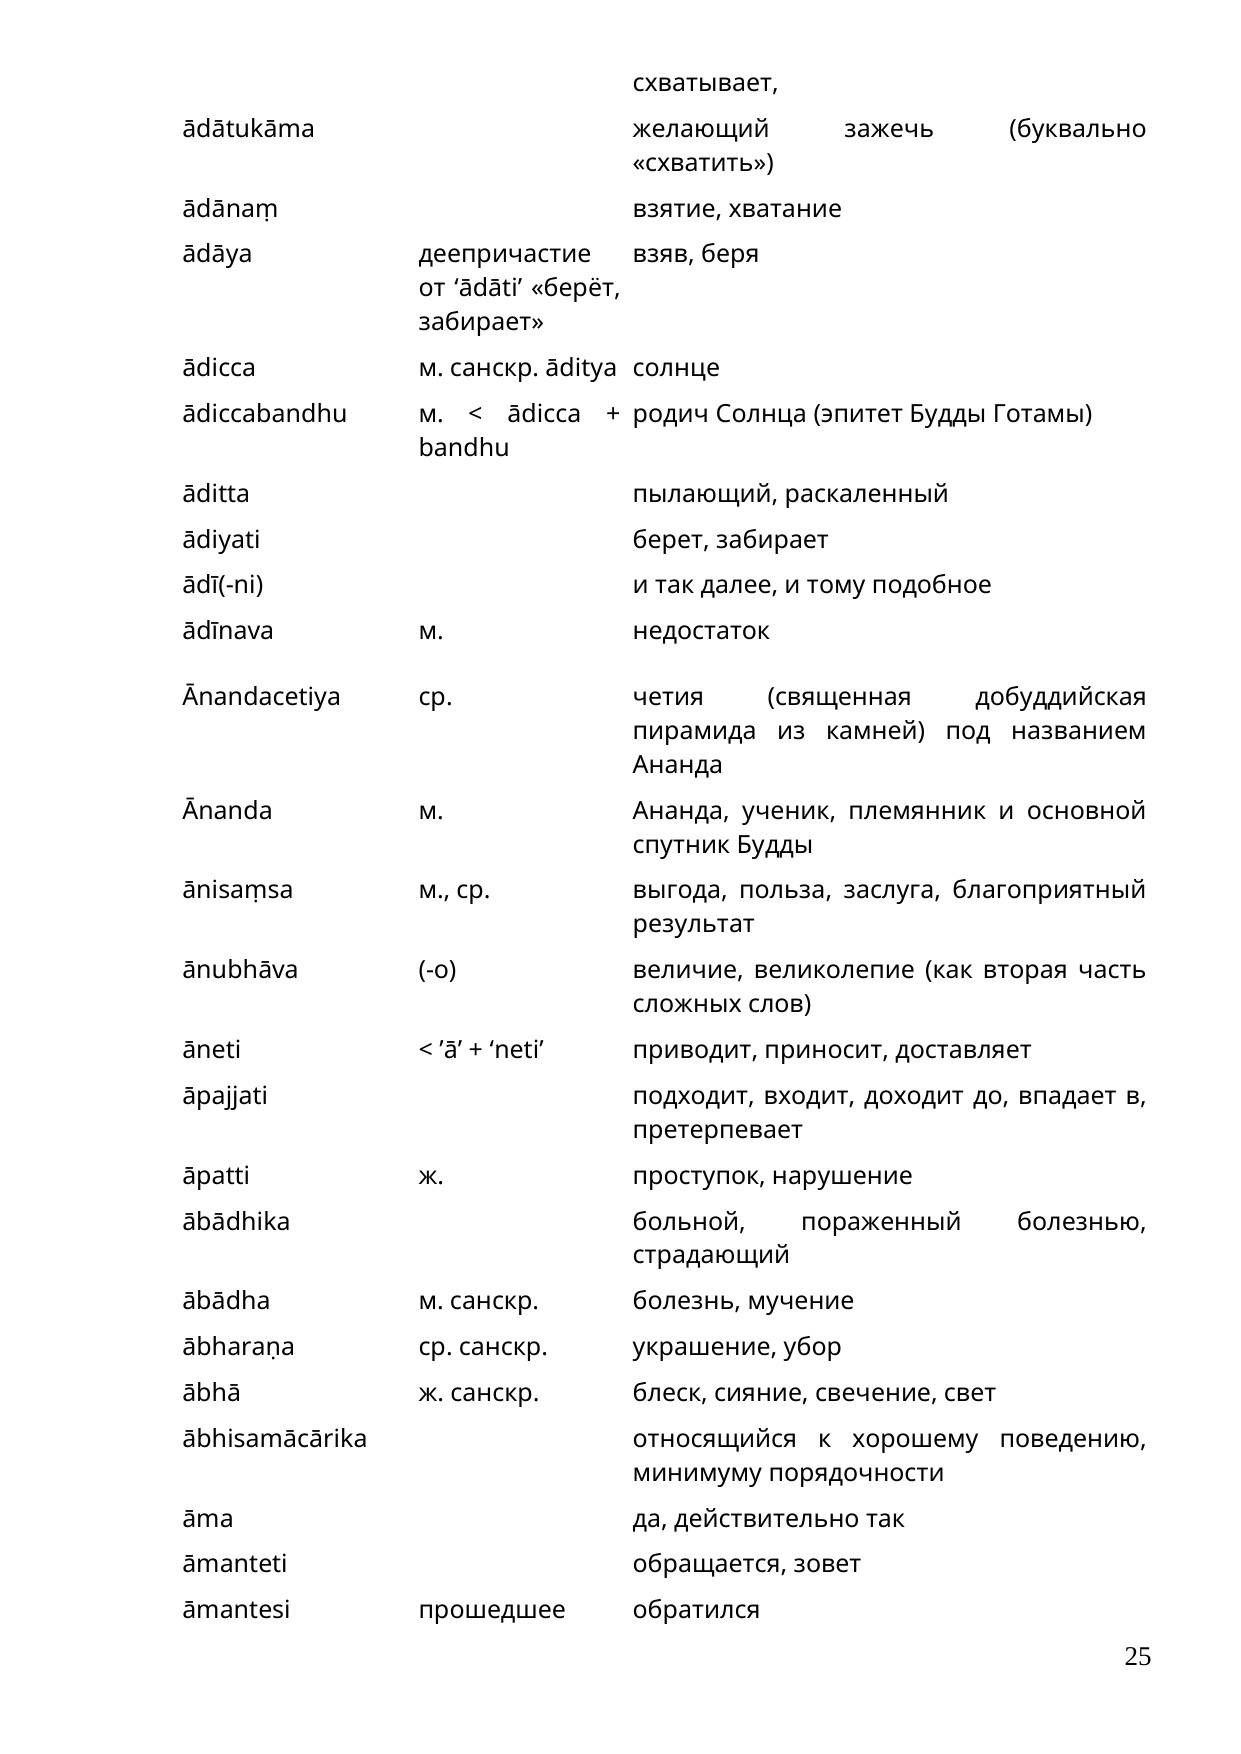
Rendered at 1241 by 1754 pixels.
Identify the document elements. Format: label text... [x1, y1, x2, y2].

table_cell (-o) [412, 946, 626, 1026]
table_cell ābādha [176, 1278, 412, 1323]
table_cell м., ср. [412, 867, 626, 946]
table_cell ādīnava [176, 608, 412, 673]
table_cell ādāya [176, 231, 412, 344]
table_cell ж. санскр. [412, 1369, 626, 1415]
table_cell берет, забирает [626, 516, 1153, 562]
table_cell схватывает, [626, 59, 1153, 105]
table_cell ābhisamācārika [176, 1415, 412, 1495]
table_cell [412, 1072, 626, 1152]
table_cell недостаток [626, 608, 1153, 673]
table_cell пылающий, раскаленный [626, 470, 1153, 516]
table_cell обратился [626, 1586, 1153, 1632]
table_cell блеск, сияние, свечение, свет [626, 1369, 1153, 1415]
table_cell āmanteti [176, 1541, 412, 1586]
table_cell ādī(-ni) [176, 562, 412, 607]
table_cell ādātukāma [176, 105, 412, 185]
table_cell родич Солнца (эпитет Будды Готамы) [626, 390, 1153, 470]
table_cell четия (священная добуддийская пирамида из камней) под названием Ананда [626, 673, 1153, 787]
table_cell желающий зажечь (буквально «схватить») [626, 105, 1153, 185]
table_cell выгода, польза, заслуга, благоприятный результат [626, 867, 1153, 946]
table_cell и так далее, и тому подобное [626, 562, 1153, 607]
table_cell деепричастие от ‘ādāti’ «берёт, забирает» [412, 231, 626, 344]
table_cell ānubhāva [176, 946, 412, 1026]
table_cell ādānaṃ [176, 185, 412, 231]
table_cell [412, 1541, 626, 1586]
table_cell [412, 1415, 626, 1495]
table_cell [412, 516, 626, 562]
table_cell м. < ādicca + bandhu [412, 390, 626, 470]
table_cell ābharaṇa [176, 1323, 412, 1369]
table_cell [412, 185, 626, 231]
table_cell величие, великолепие (как вторая часть сложных слов) [626, 946, 1153, 1026]
table_cell обращается, зовет [626, 1541, 1153, 1586]
table_cell ānisaṃsa [176, 867, 412, 946]
table_cell ādiyati [176, 516, 412, 562]
table_cell приводит, приносит, доставляет [626, 1026, 1153, 1072]
table_cell ābhā [176, 1369, 412, 1415]
table_cell āpajjati [176, 1072, 412, 1152]
table_cell взятие, хватание [626, 185, 1153, 231]
table_cell āneti [176, 1026, 412, 1072]
table_cell относящийся к хорошему поведению, минимуму порядочности [626, 1415, 1153, 1495]
table_cell āmantesi [176, 1586, 412, 1632]
table_cell подходит, входит, доходит до, впадает в, претерпевает [626, 1072, 1153, 1152]
table_cell āpatti [176, 1152, 412, 1198]
table_cell [412, 562, 626, 607]
table_cell Ананда, ученик, племянник и основной спутник Будды [626, 787, 1153, 867]
table_cell больной, пораженный болезнью, страдающий [626, 1198, 1153, 1277]
table_cell ср. санскр. [412, 1323, 626, 1369]
table_cell Ānanda [176, 787, 412, 867]
table_cell āditta [176, 470, 412, 516]
table_cell проступок, нарушение [626, 1152, 1153, 1198]
table_cell ādiccabandhu [176, 390, 412, 470]
table_cell [412, 59, 626, 105]
table_cell [176, 59, 412, 105]
table_cell ср. [412, 673, 626, 787]
table_cell [412, 1198, 626, 1277]
table_cell м. санскр. āditya [412, 344, 626, 390]
table_cell м. санскр. [412, 1278, 626, 1323]
table_cell [412, 105, 626, 185]
table_cell ж. [412, 1152, 626, 1198]
table_cell взяв, беря [626, 231, 1153, 344]
table_cell м. [412, 787, 626, 867]
table_cell āma [176, 1495, 412, 1541]
table_cell < ’ā’ + ‘neti’ [412, 1026, 626, 1072]
table_cell [412, 1495, 626, 1541]
table_cell м. [412, 608, 626, 673]
table_cell ādicca [176, 344, 412, 390]
table_cell солнце [626, 344, 1153, 390]
table_cell болезнь, мучение [626, 1278, 1153, 1323]
table_cell [412, 470, 626, 516]
table_cell да, действительно так [626, 1495, 1153, 1541]
table_cell Ānandacetiya [176, 673, 412, 787]
table_cell украшение, убор [626, 1323, 1153, 1369]
table_cell ābādhika [176, 1198, 412, 1277]
table_cell прошедшее [412, 1586, 626, 1632]
